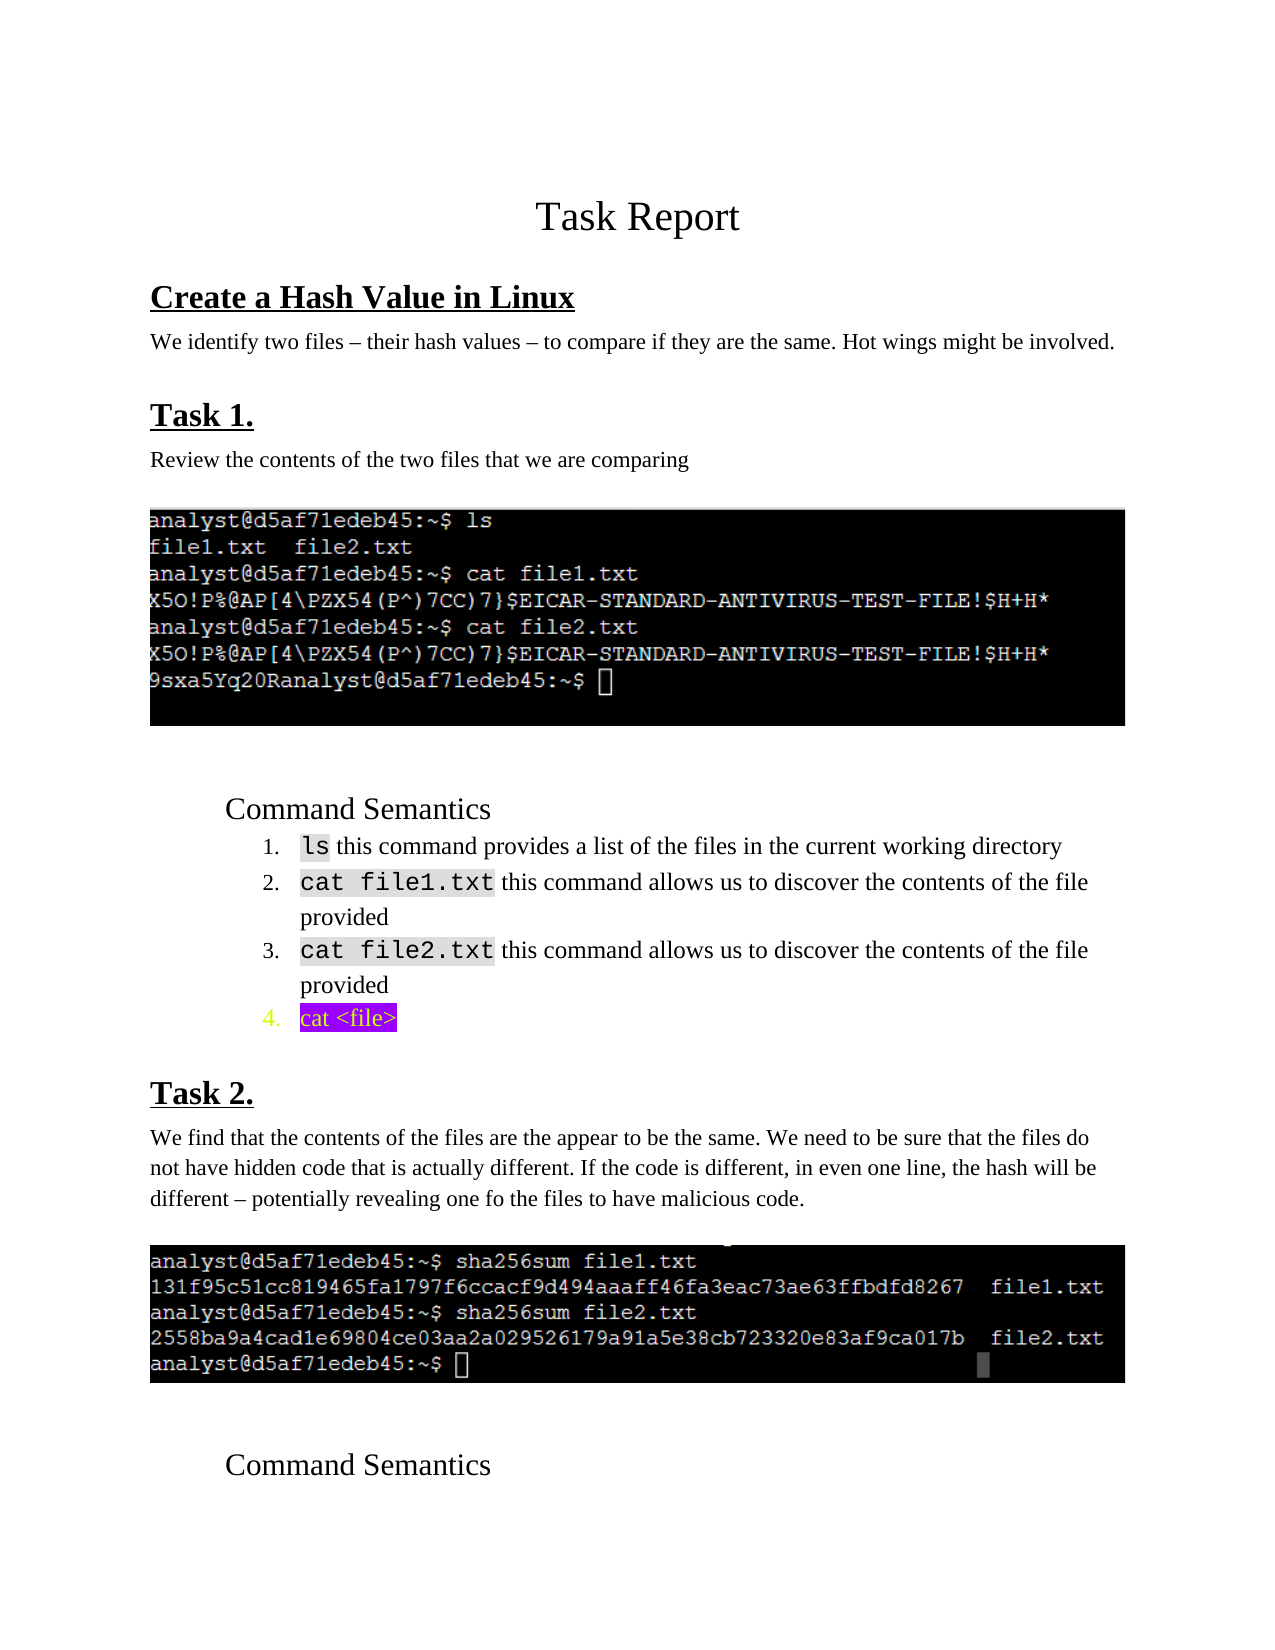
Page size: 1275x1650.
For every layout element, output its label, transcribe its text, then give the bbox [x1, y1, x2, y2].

list cat <file> [262, 1003, 1125, 1032]
text We identify two files – their hash values – to compare if they are the same. Hot wings might be involved. [150, 328, 1125, 354]
text Command Semantics [150, 1447, 1125, 1482]
list ls this command provides a list of the files in the current working directory [262, 831, 1125, 862]
text Review the contents of the two files that we are comparing [150, 446, 1125, 473]
subtitle Task 2. [150, 1073, 1125, 1112]
subtitle Task 1. [150, 396, 1125, 434]
picture [150, 1245, 1125, 1383]
list cat file1.txt this command allows us to discover the contents of the file provided [262, 867, 1125, 931]
list cat file2.txt this command allows us to discover the contents of the file provided [262, 935, 1125, 999]
subtitle Task Report [150, 192, 1125, 239]
text Command Semantics [150, 790, 1125, 826]
picture [150, 506, 1125, 726]
subtitle Create a Hash Value in Linux [150, 277, 1125, 315]
text We find that the contents of the files are the appear to be the same. We need to be sure that the files do not have hidden code that is actually different. If the code is different, in even one line, the hash will be different – potentially revealing one fo the files to have malicious code. [150, 1124, 1125, 1211]
